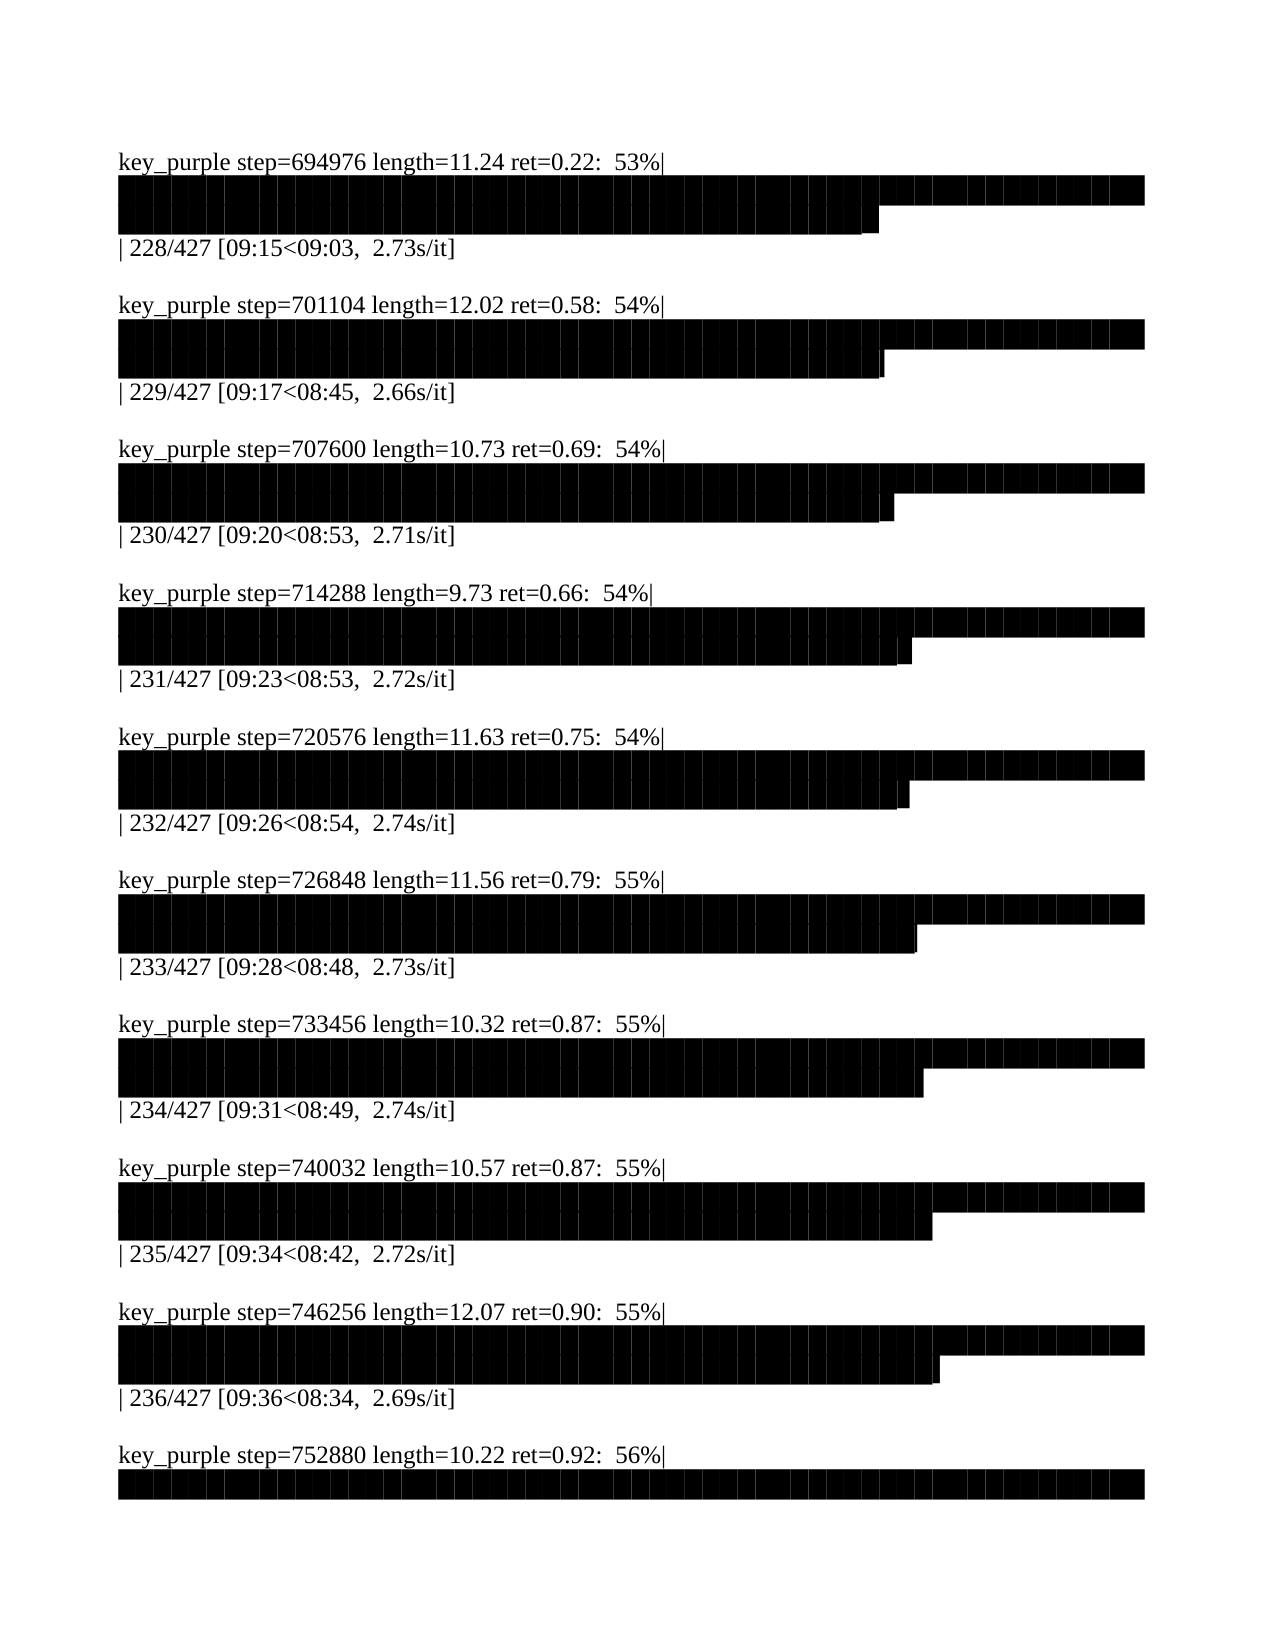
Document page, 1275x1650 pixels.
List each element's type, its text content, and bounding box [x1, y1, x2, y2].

text key_purple step=733456 length=10.32 ret=0.87: 55%|███████████████████████████████████████████████████████████████████████████████████████████████████████▌ | 234/427 [09:31<08:49, 2.74s/it] [118, 1009, 1157, 1124]
text key_purple step=714288 length=9.73 ret=0.66: 54%|██████████████████████████████████████████████████████████████████████████████████████████████████████▊ | 231/427 [09:23<08:53, 2.72s/it] [118, 578, 1157, 693]
text key_purple step=707600 length=10.73 ret=0.69: 54%|█████████████████████████████████████████████████████████████████████████████████████████████████████▊ | 230/427 [09:20<08:53, 2.71s/it] [118, 434, 1157, 549]
text key_purple step=726848 length=11.56 ret=0.79: 55%|███████████████████████████████████████████████████████████████████████████████████████████████████████▏ | 233/427 [09:28<08:48, 2.73s/it] [118, 866, 1157, 981]
text key_purple step=720576 length=11.63 ret=0.75: 54%|██████████████████████████████████████████████████████████████████████████████████████████████████████▋ | 232/427 [09:26<08:54, 2.74s/it] [118, 722, 1157, 837]
text key_purple step=746256 length=12.07 ret=0.90: 55%|████████████████████████████████████████████████████████████████████████████████████████████████████████▍ | 236/427 [09:36<08:34, 2.69s/it] [118, 1297, 1157, 1412]
text key_purple step=694976 length=11.24 ret=0.22: 53%|████████████████████████████████████████████████████████████████████████████████████████████████████▉ | 228/427 [09:15<09:03, 2.73s/it] [118, 147, 1157, 262]
text key_purple step=752880 length=10.22 ret=0.92: 56%|██████████████████████████████████████████████████████████ [118, 1441, 1157, 1498]
text key_purple step=701104 length=12.02 ret=0.58: 54%|█████████████████████████████████████████████████████████████████████████████████████████████████████▎ | 229/427 [09:17<08:45, 2.66s/it] [118, 291, 1157, 406]
text key_purple step=740032 length=10.57 ret=0.87: 55%|████████████████████████████████████████████████████████████████████████████████████████████████████████ | 235/427 [09:34<08:42, 2.72s/it] [118, 1153, 1157, 1268]
